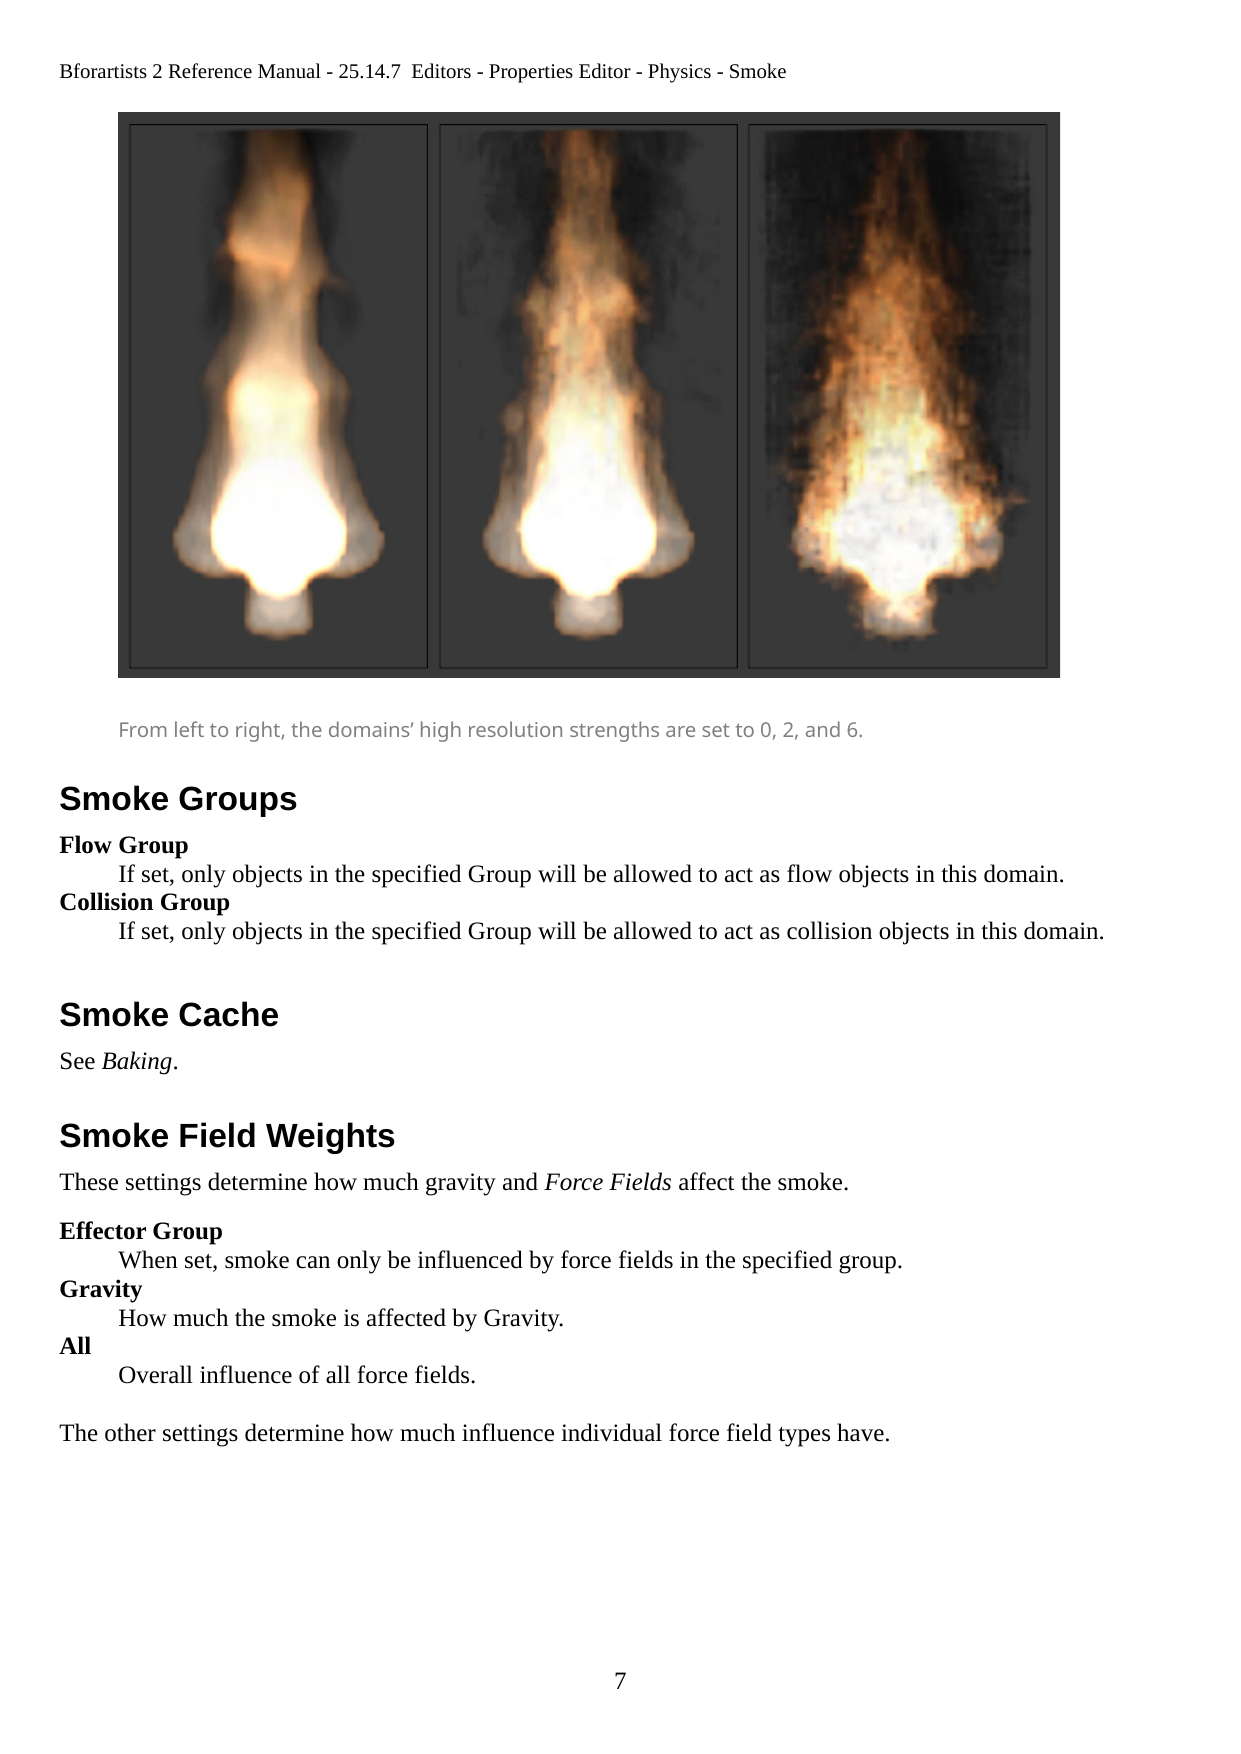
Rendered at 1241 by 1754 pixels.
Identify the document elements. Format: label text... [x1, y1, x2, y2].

subtitle Smoke Cache [59, 995, 1181, 1034]
subtitle Smoke Groups [59, 779, 1181, 817]
subtitle Flow Group [59, 830, 1181, 859]
picture [118, 112, 1060, 678]
text The other settings determine how much influence individual force field types have. [59, 1418, 1181, 1447]
subtitle All [59, 1331, 1181, 1360]
text These settings determine how much gravity and Force Fields affect the smoke. [59, 1167, 1181, 1196]
text From left to right, the domains’ high resolution strengths are set to 0, 2, and 6. [118, 712, 1181, 743]
list Overall influence of all force fields. [118, 1360, 1181, 1389]
list How much the smoke is affected by Gravity. [118, 1303, 1181, 1331]
subtitle Collision Group [59, 887, 1181, 916]
subtitle Smoke Field Weights [59, 1116, 1181, 1155]
subtitle Effector Group [59, 1216, 1181, 1245]
text See Baking. [59, 1046, 1181, 1075]
list If set, only objects in the specified Group will be allowed to act as flow objects in this domain. [118, 859, 1181, 887]
list When set, smoke can only be influenced by force fields in the specified group. [118, 1245, 1181, 1274]
subtitle Gravity [59, 1274, 1181, 1303]
list If set, only objects in the specified Group will be allowed to act as collision objects in this domain. [118, 916, 1181, 945]
